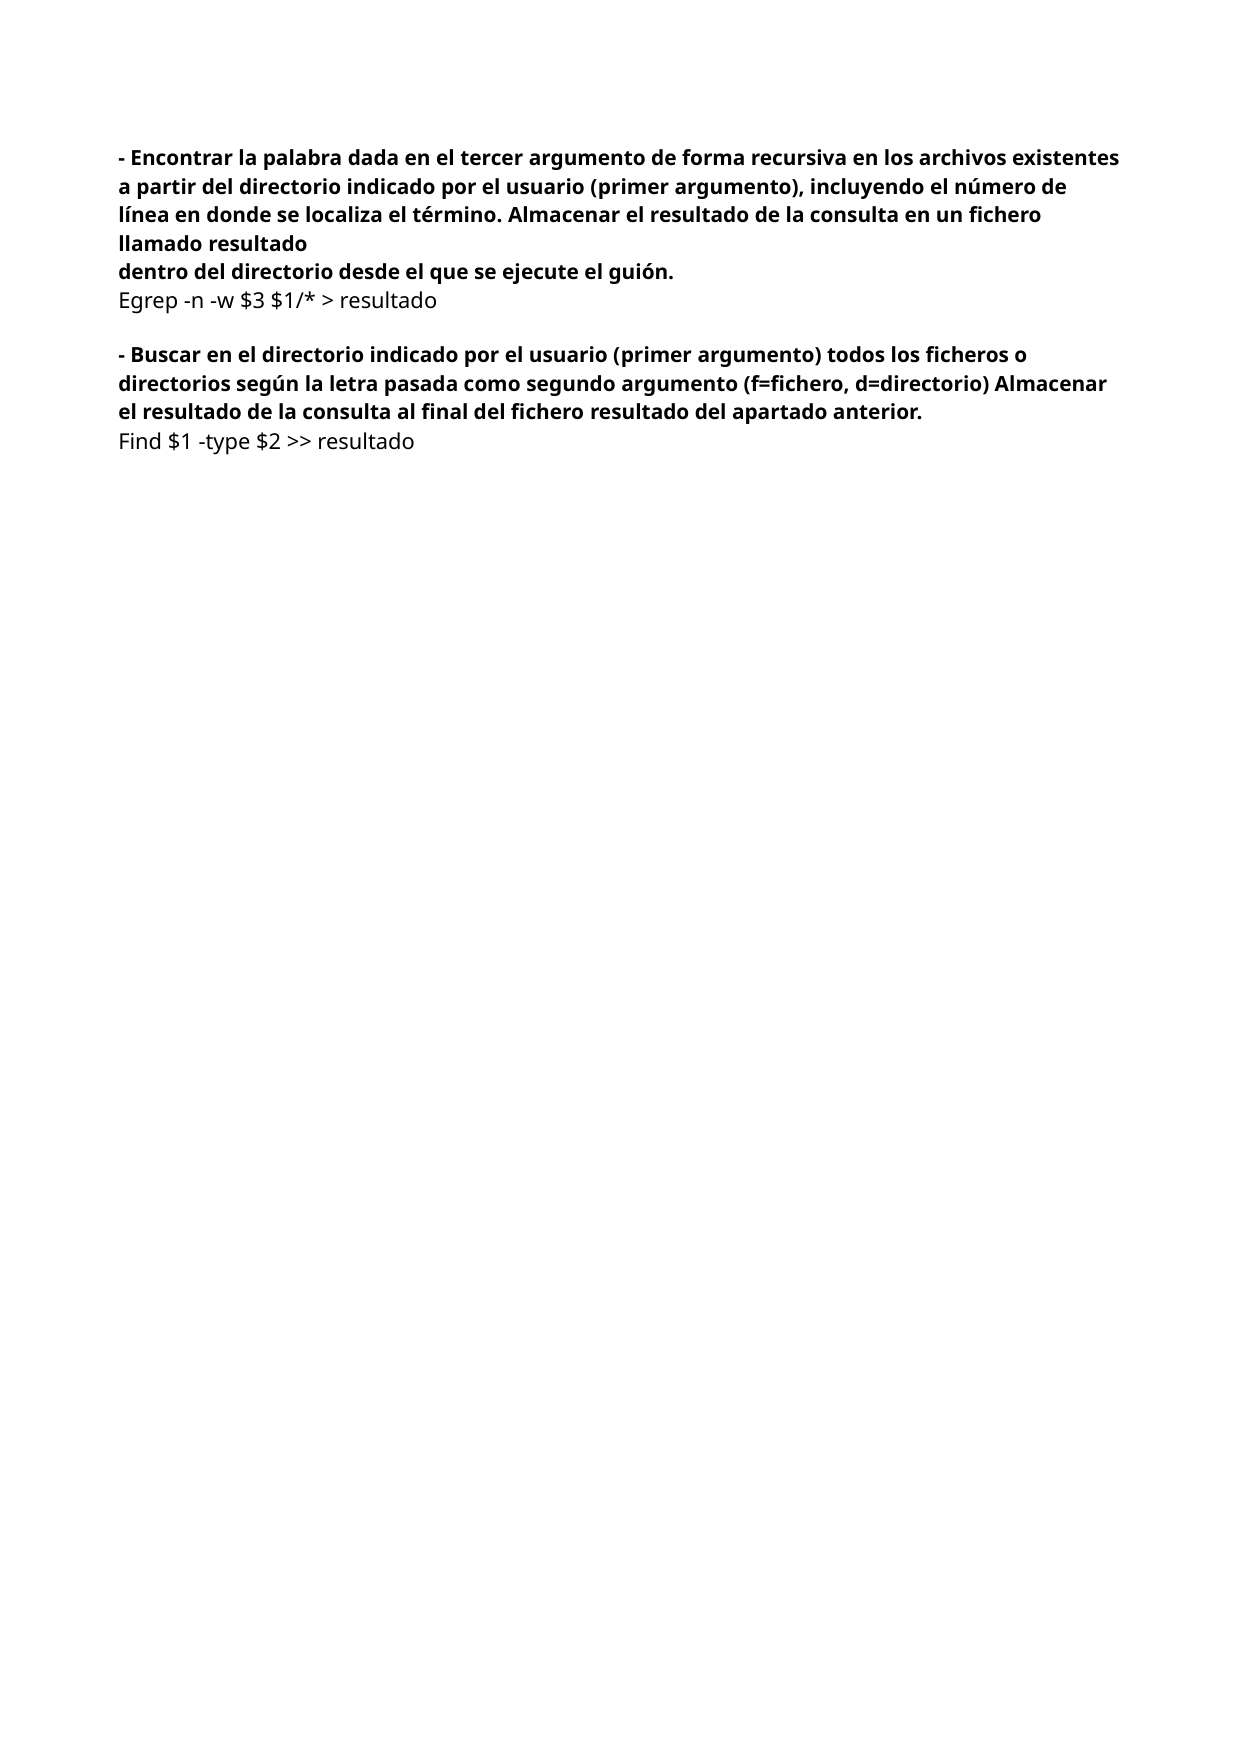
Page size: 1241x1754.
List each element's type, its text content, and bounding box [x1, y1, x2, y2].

text - Encontrar la palabra dada en el tercer argumento de forma recursiva en los archivos existentes a partir del directorio indicado por el usuario (primer argumento), incluyendo el número de línea en donde se localiza el término. Almacenar el resultado de la consulta en un fichero llamado resultado dentro del directorio desde el que se ejecute el guión. [118, 143, 1122, 286]
text Find $1 -type $2 >> resultado [118, 426, 1122, 456]
text - Buscar en el directorio indicado por el usuario (primer argumento) todos los ficheros o directorios según la letra pasada como segundo argumento (f=fichero, d=directorio) Almacenar el resultado de la consulta al final del fichero resultado del apartado anterior. [118, 341, 1122, 426]
text Egrep -n -w $3 $1/* > resultado [118, 286, 1122, 315]
